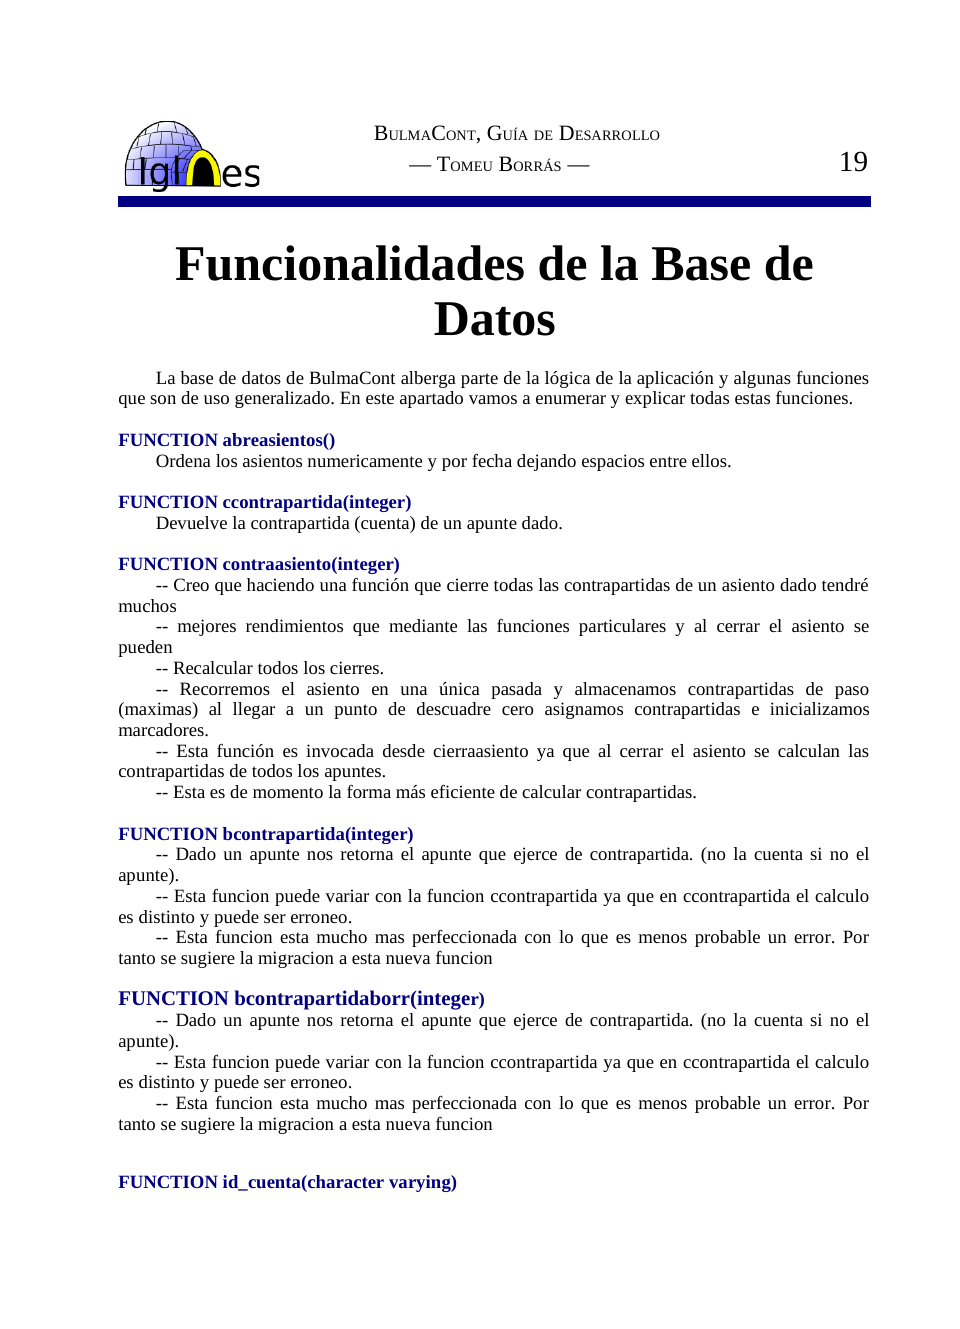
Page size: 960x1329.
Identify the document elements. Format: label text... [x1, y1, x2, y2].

text La base de datos de BulmaCont alberga parte de la lógica de la aplicación y algunas funciones que son de uso generalizado. En este apartado vamos a enumerar y explicar todas estas funciones. [118, 367, 871, 409]
text -- Esta funcion puede variar con la funcion ccontrapartida ya que en ccontrapartida el calculo es distinto y puede ser erroneo. [118, 1051, 871, 1093]
text FUNCTION bcontrapartidaborr(integer) [118, 987, 871, 1010]
text Devuelve la contrapartida (cuenta) de un apunte dado. [118, 512, 871, 533]
text -- Dado un apunte nos retorna el apunte que ejerce de contrapartida. (no la cuenta si no el apunte). [118, 844, 871, 886]
text -- Recorremos el asiento en una única pasada y almacenamos contrapartidas de paso (maximas) al llegar a un punto de descuadre cero asignamos contrapartidas e inicializamos marcadores. [118, 678, 871, 740]
text -- Esta es de momento la forma más eficiente de calcular contrapartidas. [118, 782, 871, 803]
title Funcionalidades de la Base de Datos [118, 236, 871, 347]
text FUNCTION contraasiento(integer) [118, 554, 871, 574]
text -- Creo que haciendo una función que cierre todas las contrapartidas de un asiento dado tendré muchos [118, 574, 871, 616]
text -- Esta funcion esta mucho mas perfeccionada con lo que es menos probable un error. Por tanto se sugiere la migracion a esta nueva funcion [118, 1093, 871, 1134]
text -- mejores rendimientos que mediante las funciones particulares y al cerrar el asiento se pueden [118, 616, 871, 657]
text FUNCTION ccontrapartida(integer) [118, 492, 871, 512]
text -- Recalcular todos los cierres. [118, 657, 871, 678]
text FUNCTION abreasientos() [118, 429, 871, 450]
text -- Esta funcion esta mucho mas perfeccionada con lo que es menos probable un error. Por tanto se sugiere la migracion a esta nueva funcion [118, 927, 871, 968]
text Ordena los asientos numericamente y por fecha dejando espacios entre ellos. [118, 450, 871, 471]
text FUNCTION bcontrapartida(integer) [118, 823, 871, 844]
text FUNCTION id_cuenta(character varying) [118, 1171, 871, 1192]
picture [124, 121, 260, 192]
text -- Esta funcion puede variar con la funcion ccontrapartida ya que en ccontrapartida el calculo es distinto y puede ser erroneo. [118, 886, 871, 927]
text -- Esta función es invocada desde cierraasiento ya que al cerrar el asiento se calculan las contrapartidas de todos los apuntes. [118, 740, 871, 782]
text -- Dado un apunte nos retorna el apunte que ejerce de contrapartida. (no la cuenta si no el apunte). [118, 1010, 871, 1051]
